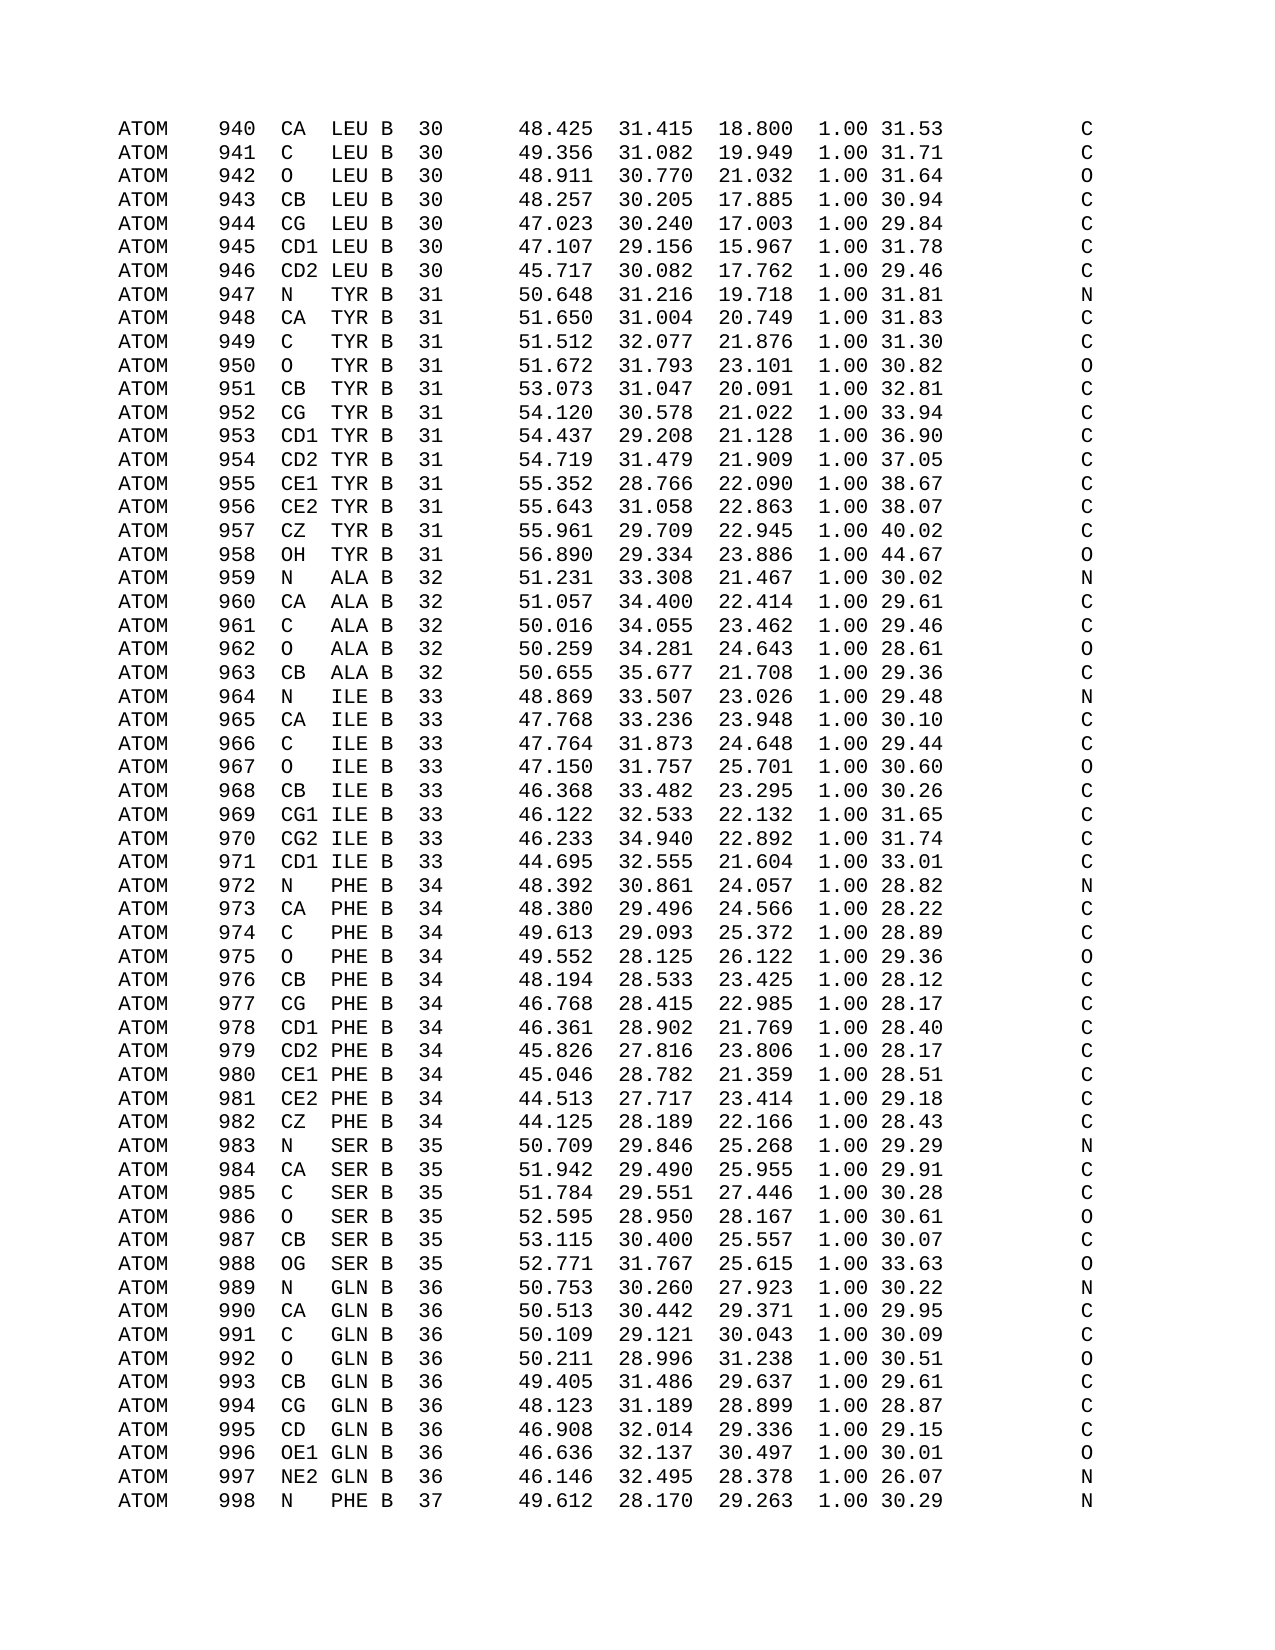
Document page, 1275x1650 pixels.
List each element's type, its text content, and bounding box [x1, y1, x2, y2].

text ATOM 991 C GLN B 36 50.109 29.121 30.043 1.00 30.09 C [118, 1324, 1157, 1348]
text ATOM 957 CZ TYR B 31 55.961 29.709 22.945 1.00 40.02 C [118, 520, 1157, 544]
text ATOM 944 CG LEU B 30 47.023 30.240 17.003 1.00 29.84 C [118, 213, 1157, 236]
text ATOM 968 CB ILE B 33 46.368 33.482 23.295 1.00 30.26 C [118, 780, 1157, 804]
text ATOM 995 CD GLN B 36 46.908 32.014 29.336 1.00 29.15 C [118, 1419, 1157, 1442]
text ATOM 969 CG1 ILE B 33 46.122 32.533 22.132 1.00 31.65 C [118, 804, 1157, 827]
text ATOM 940 CA LEU B 30 48.425 31.415 18.800 1.00 31.53 C [118, 118, 1157, 142]
text ATOM 960 CA ALA B 32 51.057 34.400 22.414 1.00 29.61 C [118, 591, 1157, 615]
text ATOM 989 N GLN B 36 50.753 30.260 27.923 1.00 30.22 N [118, 1277, 1157, 1300]
text ATOM 949 C TYR B 31 51.512 32.077 21.876 1.00 31.30 C [118, 331, 1157, 354]
text ATOM 977 CG PHE B 34 46.768 28.415 22.985 1.00 28.17 C [118, 993, 1157, 1017]
text ATOM 988 OG SER B 35 52.771 31.767 25.615 1.00 33.63 O [118, 1253, 1157, 1277]
text ATOM 998 N PHE B 37 49.612 28.170 29.263 1.00 30.29 N [118, 1489, 1157, 1513]
text ATOM 947 N TYR B 31 50.648 31.216 19.718 1.00 31.81 N [118, 284, 1157, 307]
text ATOM 941 C LEU B 30 49.356 31.082 19.949 1.00 31.71 C [118, 142, 1157, 165]
text ATOM 978 CD1 PHE B 34 46.361 28.902 21.769 1.00 28.40 C [118, 1017, 1157, 1040]
text ATOM 972 N PHE B 34 48.392 30.861 24.057 1.00 28.82 N [118, 875, 1157, 898]
text ATOM 983 N SER B 35 50.709 29.846 25.268 1.00 29.29 N [118, 1135, 1157, 1158]
text ATOM 975 O PHE B 34 49.552 28.125 26.122 1.00 29.36 O [118, 946, 1157, 969]
text ATOM 942 O LEU B 30 48.911 30.770 21.032 1.00 31.64 O [118, 165, 1157, 189]
text ATOM 997 NE2 GLN B 36 46.146 32.495 28.378 1.00 26.07 N [118, 1466, 1157, 1489]
text ATOM 943 CB LEU B 30 48.257 30.205 17.885 1.00 30.94 C [118, 189, 1157, 213]
text ATOM 965 CA ILE B 33 47.768 33.236 23.948 1.00 30.10 C [118, 709, 1157, 733]
text ATOM 994 CG GLN B 36 48.123 31.189 28.899 1.00 28.87 C [118, 1395, 1157, 1419]
text ATOM 971 CD1 ILE B 33 44.695 32.555 21.604 1.00 33.01 C [118, 851, 1157, 875]
text ATOM 955 CE1 TYR B 31 55.352 28.766 22.090 1.00 38.67 C [118, 473, 1157, 496]
text ATOM 974 C PHE B 34 49.613 29.093 25.372 1.00 28.89 C [118, 922, 1157, 946]
text ATOM 946 CD2 LEU B 30 45.717 30.082 17.762 1.00 29.46 C [118, 260, 1157, 284]
text ATOM 958 OH TYR B 31 56.890 29.334 23.886 1.00 44.67 O [118, 544, 1157, 567]
text ATOM 984 CA SER B 35 51.942 29.490 25.955 1.00 29.91 C [118, 1158, 1157, 1182]
text ATOM 966 C ILE B 33 47.764 31.873 24.648 1.00 29.44 C [118, 733, 1157, 757]
text ATOM 962 O ALA B 32 50.259 34.281 24.643 1.00 28.61 O [118, 638, 1157, 662]
text ATOM 987 CB SER B 35 53.115 30.400 25.557 1.00 30.07 C [118, 1229, 1157, 1253]
text ATOM 996 OE1 GLN B 36 46.636 32.137 30.497 1.00 30.01 O [118, 1442, 1157, 1466]
text ATOM 952 CG TYR B 31 54.120 30.578 21.022 1.00 33.94 C [118, 402, 1157, 426]
text ATOM 990 CA GLN B 36 50.513 30.442 29.371 1.00 29.95 C [118, 1300, 1157, 1324]
text ATOM 992 O GLN B 36 50.211 28.996 31.238 1.00 30.51 O [118, 1348, 1157, 1371]
text ATOM 982 CZ PHE B 34 44.125 28.189 22.166 1.00 28.43 C [118, 1111, 1157, 1135]
text ATOM 973 CA PHE B 34 48.380 29.496 24.566 1.00 28.22 C [118, 898, 1157, 922]
text ATOM 981 CE2 PHE B 34 44.513 27.717 23.414 1.00 29.18 C [118, 1088, 1157, 1111]
text ATOM 954 CD2 TYR B 31 54.719 31.479 21.909 1.00 37.05 C [118, 449, 1157, 473]
text ATOM 964 N ILE B 33 48.869 33.507 23.026 1.00 29.48 N [118, 686, 1157, 709]
text ATOM 993 CB GLN B 36 49.405 31.486 29.637 1.00 29.61 C [118, 1371, 1157, 1395]
text ATOM 976 CB PHE B 34 48.194 28.533 23.425 1.00 28.12 C [118, 969, 1157, 993]
text ATOM 951 CB TYR B 31 53.073 31.047 20.091 1.00 32.81 C [118, 378, 1157, 402]
text ATOM 963 CB ALA B 32 50.655 35.677 21.708 1.00 29.36 C [118, 662, 1157, 686]
text ATOM 953 CD1 TYR B 31 54.437 29.208 21.128 1.00 36.90 C [118, 426, 1157, 449]
text ATOM 980 CE1 PHE B 34 45.046 28.782 21.359 1.00 28.51 C [118, 1064, 1157, 1088]
text ATOM 948 CA TYR B 31 51.650 31.004 20.749 1.00 31.83 C [118, 307, 1157, 331]
text ATOM 961 C ALA B 32 50.016 34.055 23.462 1.00 29.46 C [118, 615, 1157, 638]
text ATOM 956 CE2 TYR B 31 55.643 31.058 22.863 1.00 38.07 C [118, 496, 1157, 520]
text ATOM 986 O SER B 35 52.595 28.950 28.167 1.00 30.61 O [118, 1206, 1157, 1229]
text ATOM 945 CD1 LEU B 30 47.107 29.156 15.967 1.00 31.78 C [118, 236, 1157, 260]
text ATOM 985 C SER B 35 51.784 29.551 27.446 1.00 30.28 C [118, 1182, 1157, 1206]
text ATOM 950 O TYR B 31 51.672 31.793 23.101 1.00 30.82 O [118, 354, 1157, 378]
text ATOM 979 CD2 PHE B 34 45.826 27.816 23.806 1.00 28.17 C [118, 1040, 1157, 1064]
text ATOM 967 O ILE B 33 47.150 31.757 25.701 1.00 30.60 O [118, 757, 1157, 780]
text ATOM 970 CG2 ILE B 33 46.233 34.940 22.892 1.00 31.74 C [118, 827, 1157, 851]
text ATOM 959 N ALA B 32 51.231 33.308 21.467 1.00 30.02 N [118, 567, 1157, 591]
